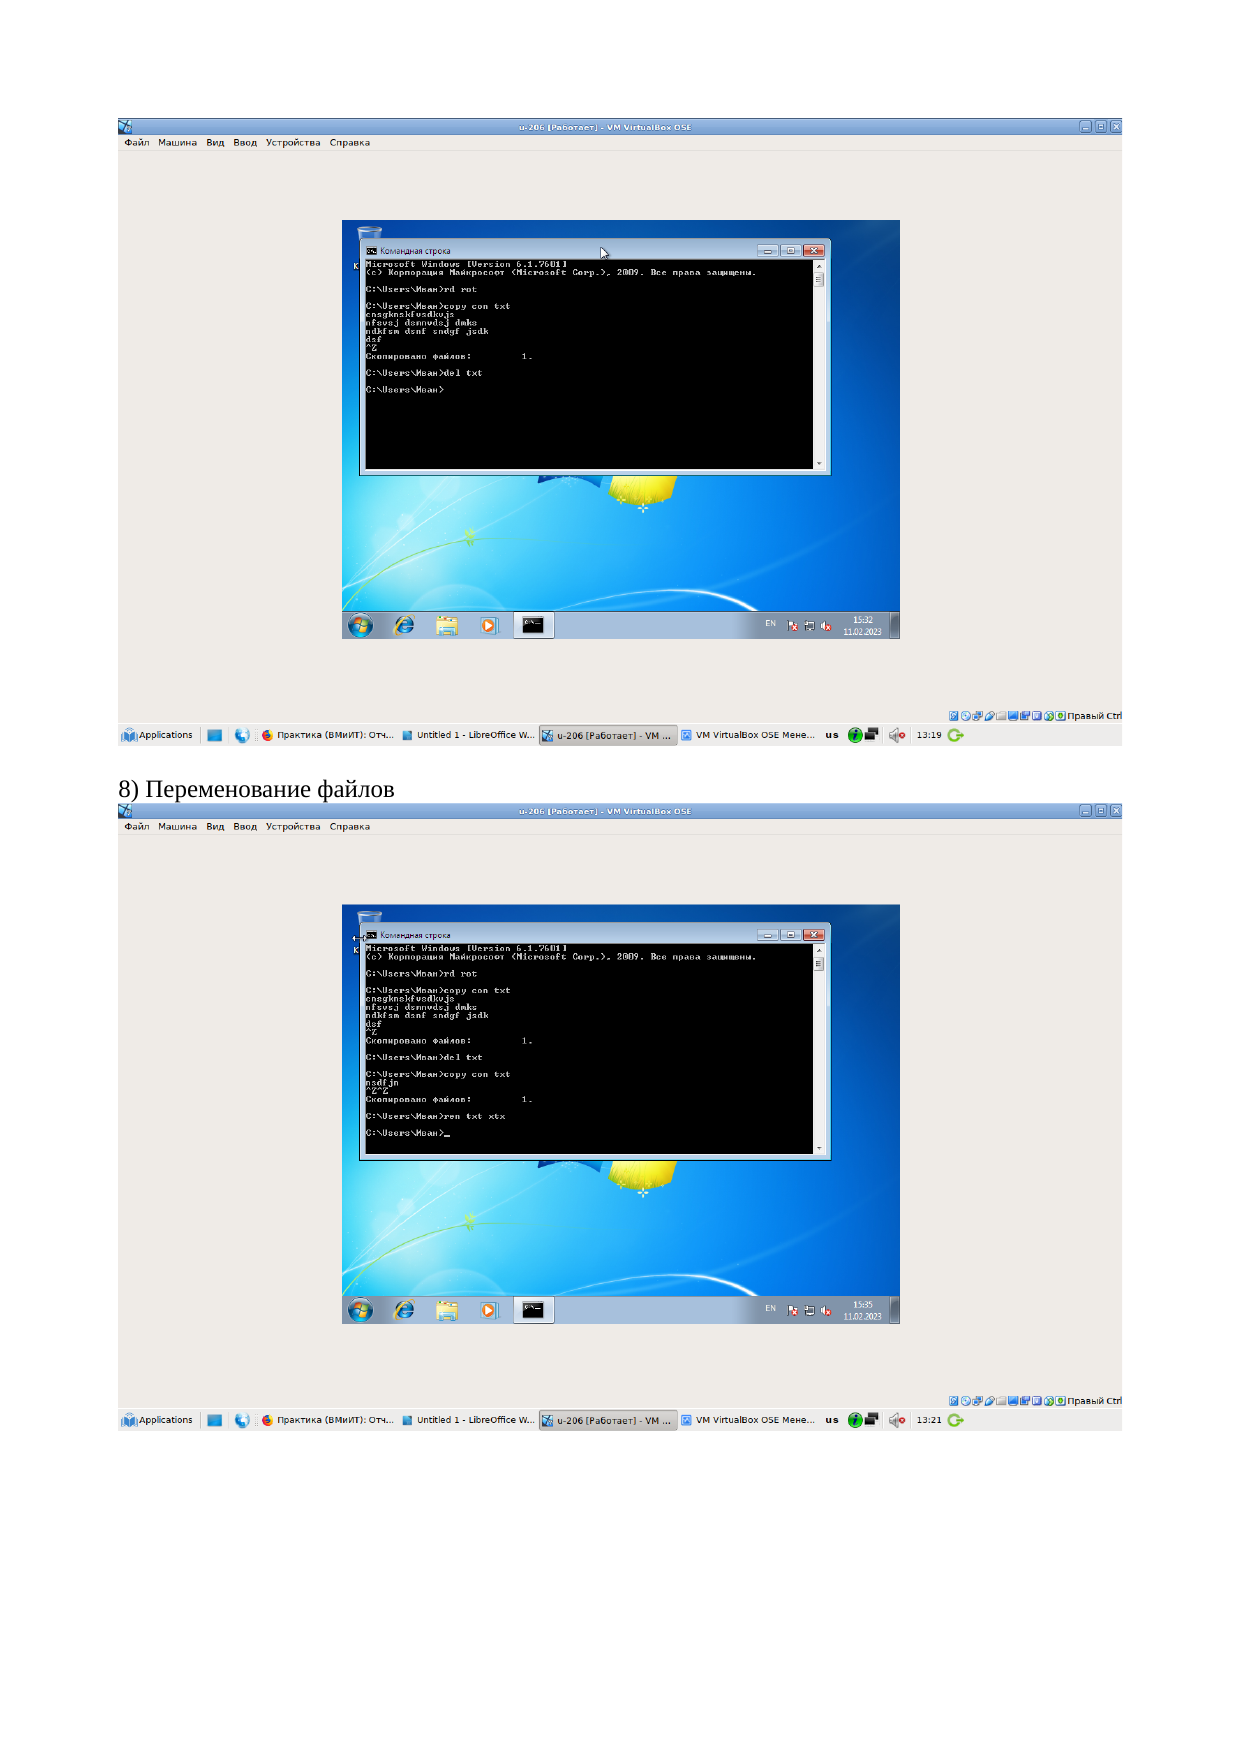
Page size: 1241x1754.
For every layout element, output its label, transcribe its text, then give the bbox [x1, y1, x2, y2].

picture [118, 118, 1123, 746]
picture [118, 803, 1123, 1431]
text 8) Переменование файлов [118, 774, 1122, 803]
